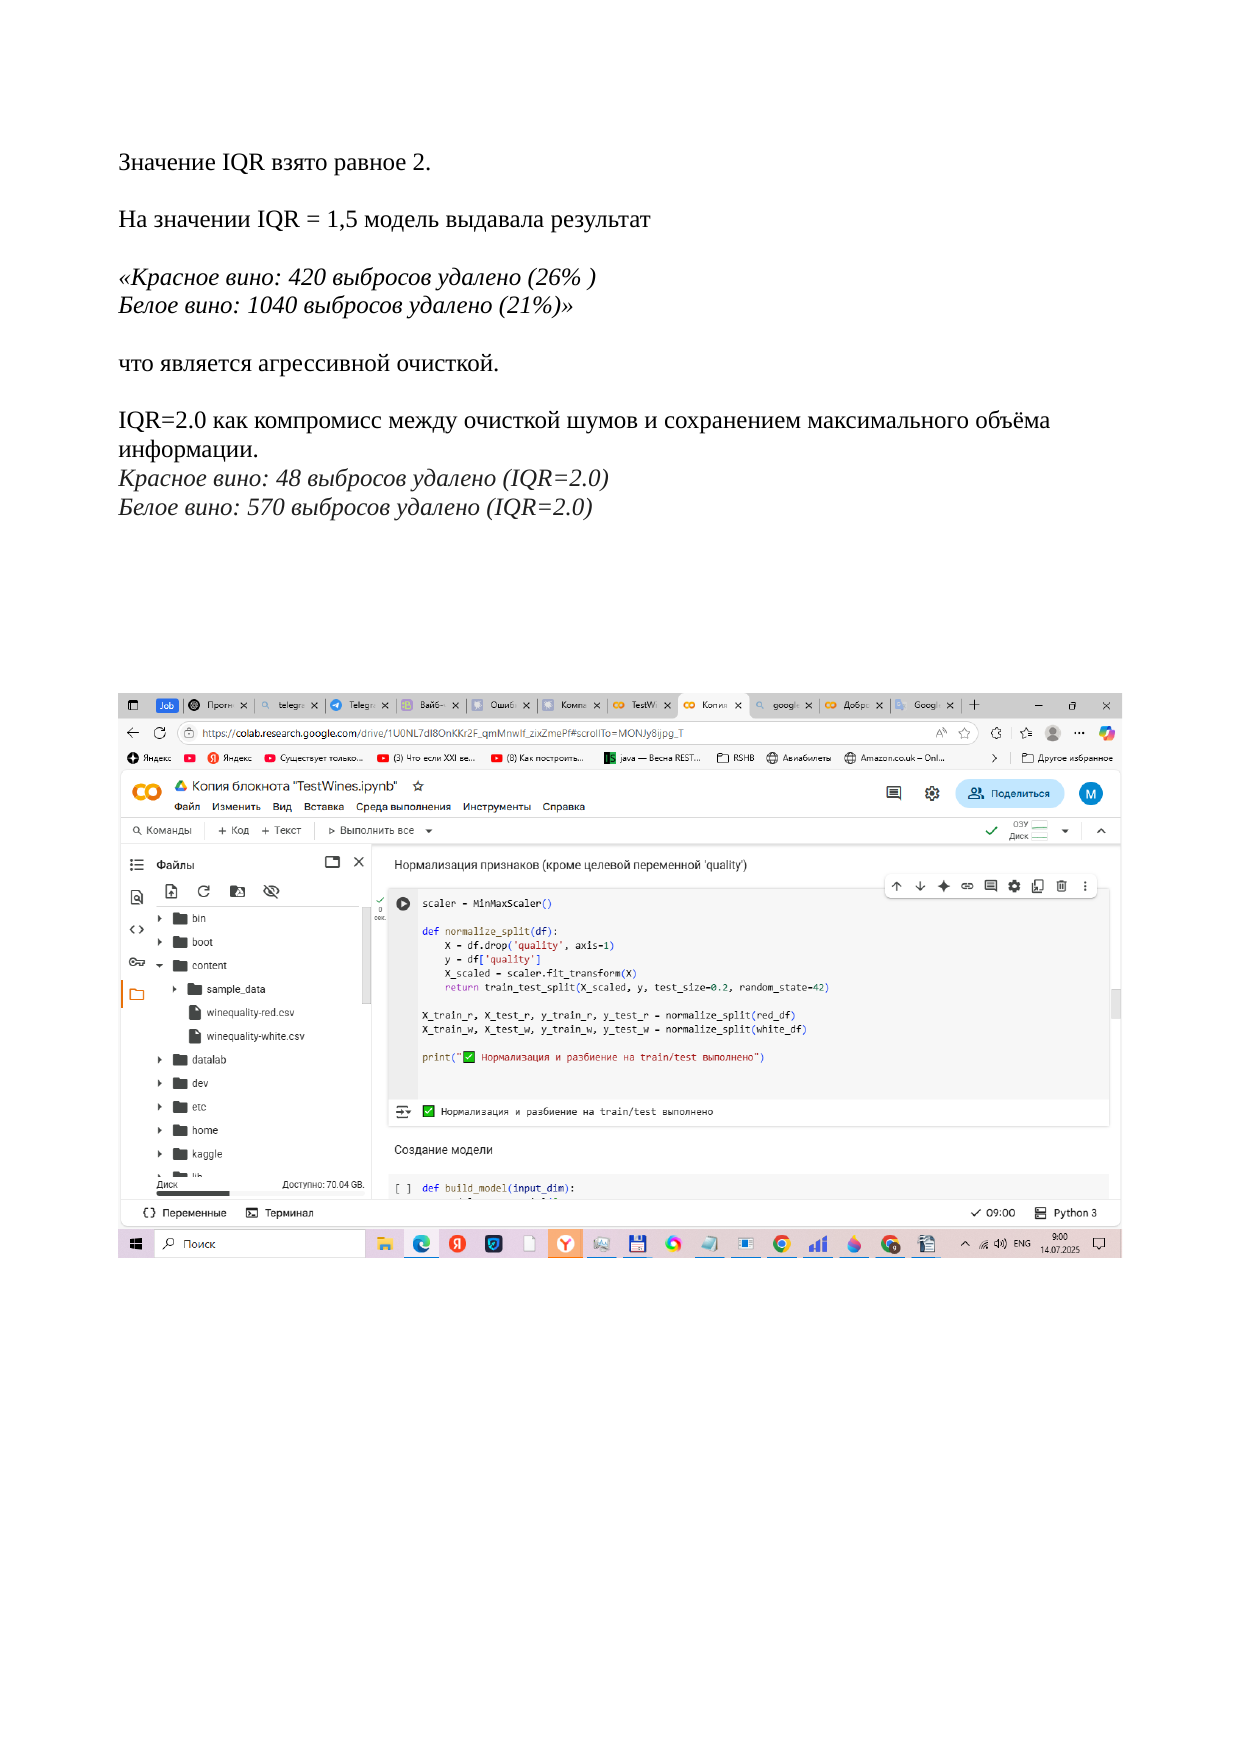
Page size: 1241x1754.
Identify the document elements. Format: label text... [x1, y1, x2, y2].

text Белое вино: 570 выбросов удалено (IQR=2.0) [118, 492, 1122, 521]
text Белое вино: 1040 выбросов удалено (21%)» [118, 291, 1122, 319]
text Значение IQR взято равное 2. [118, 147, 1122, 176]
text «Красное вино: 420 выбросов удалено (26% ) [118, 262, 1122, 291]
picture [118, 693, 1123, 1258]
text Красное вино: 48 выбросов удалено (IQR=2.0) [118, 463, 1122, 492]
text IQR=2.0 как компромисс между очисткой шумов и сохранением максимального объёма информации. [118, 406, 1122, 463]
text На значении IQR = 1,5 модель выдавала результат [118, 204, 1122, 233]
text что является агрессивной очисткой. [118, 348, 1122, 377]
